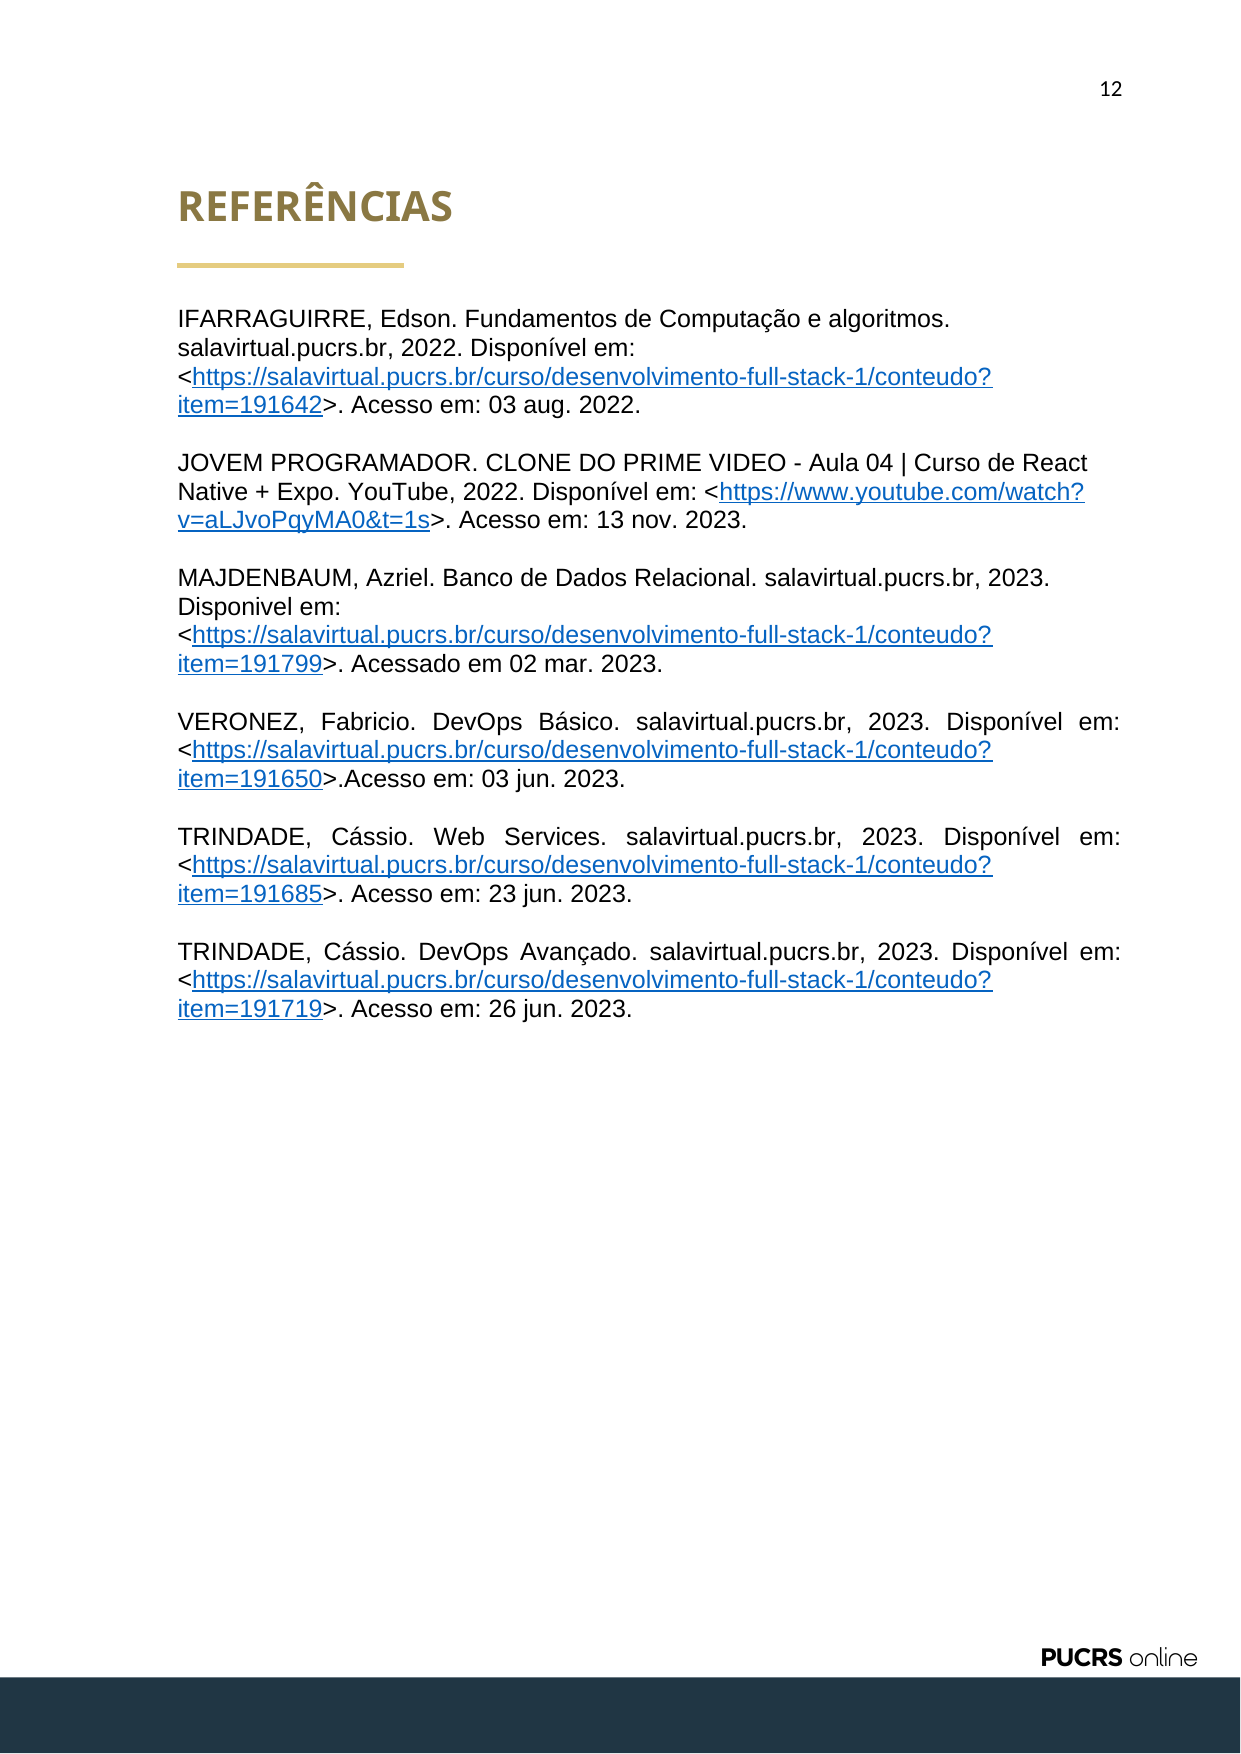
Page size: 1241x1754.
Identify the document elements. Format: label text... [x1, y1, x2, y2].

text TRINDADE, Cássio. Web Services. salavirtual.pucrs.br, 2023. Disponível em: <https://salavirtual.pucrs.br/curso/desenvolvimento-full-stack-1/conteudo?item=191685>. Acesso em: 23 jun. 2023. [177, 822, 1122, 908]
text TRINDADE, Cássio. DevOps Avançado. salavirtual.pucrs.br, 2023. Disponível em: <https://salavirtual.pucrs.br/curso/desenvolvimento-full-stack-1/conteudo?item=191719>. Acesso em: 26 jun. 2023. [177, 937, 1122, 1023]
picture [1040, 1646, 1198, 1668]
text IFARRAGUIRRE, Edson. Fundamentos de Computação e algoritmos. salavirtual.pucrs.br, 2022. Disponível em: <https://salavirtual.pucrs.br/curso/desenvolvimento-full-stack-1/conteudo?item=191642>. Acesso em: 03 aug. 2022. [177, 304, 1122, 419]
text JOVEM PROGRAMADOR. CLONE DO PRIME VIDEO - Aula 04 | Curso de React Native + Expo. YouTube, 2022. Disponível em: <https://www.youtube.com/watch?v=aLJvoPqyMA0&t=1s>. Acesso em: 13 nov. 2023. [177, 448, 1122, 534]
subtitle Referências [177, 177, 1122, 234]
text VERONEZ, Fabricio. DevOps Básico. salavirtual.pucrs.br, 2023. Disponível em: <https://salavirtual.pucrs.br/curso/desenvolvimento-full-stack-1/conteudo?item=191650>.Acesso em: 03 jun. 2023. [177, 707, 1122, 793]
text MAJDENBAUM, Azriel. Banco de Dados Relacional. salavirtual.pucrs.br, 2023. Disponivel em: <https://salavirtual.pucrs.br/curso/desenvolvimento-full-stack-1/conteudo?item=191799>. Acessado em 02 mar. 2023. [177, 563, 1122, 678]
